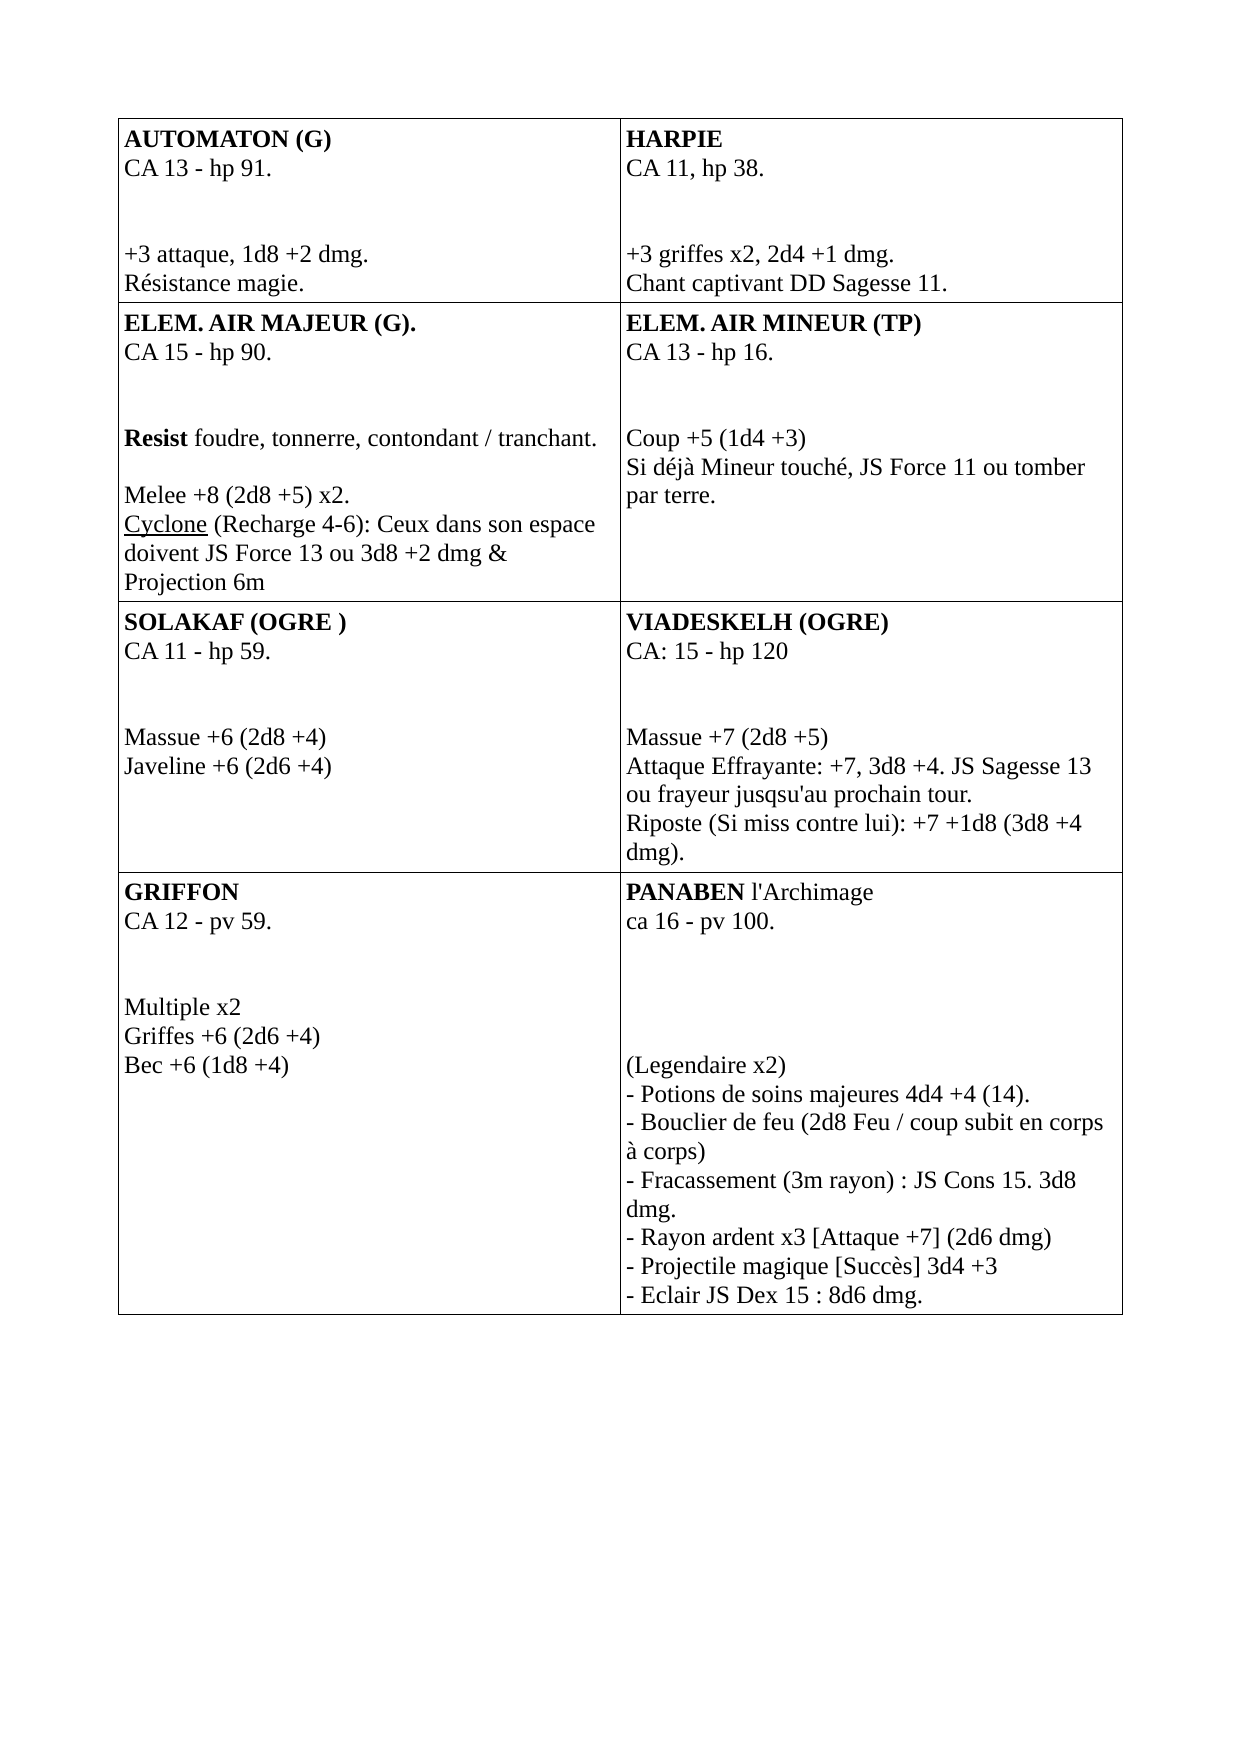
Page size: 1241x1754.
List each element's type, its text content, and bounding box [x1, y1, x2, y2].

table_header AUTOMATON (G) CA 13 - hp 91. +3 attaque, 1d8 +2 dmg. Résistance magie. [119, 119, 620, 302]
table_cell PANABEN l'Archimage ca 16 - pv 100. (Legendaire x2) - Potions de soins majeures 4d4 +4 (14). - Bouclier de feu (2d8 Feu / coup subit en corps à corps) - Fracassement (3m rayon) : JS Cons 15. 3d8 dmg. - Rayon ardent x3 [Attaque +7] (2d6 dmg) - Projectile magique [Succès] 3d4 +3 - Eclair JS Dex 15 : 8d6 dmg. [621, 873, 1122, 1314]
table_cell VIADESKELH (OGRE) CA: 15 - hp 120 Massue +7 (2d8 +5) Attaque Effrayante: +7, 3d8 +4. JS Sagesse 13 ou frayeur jusqsu'au prochain tour. Riposte (Si miss contre lui): +7 +1d8 (3d8 +4 dmg). [621, 602, 1122, 872]
table_header HARPIE CA 11, hp 38. +3 griffes x2, 2d4 +1 dmg. Chant captivant DD Sagesse 11. [621, 119, 1122, 302]
table_cell ELEM. AIR MAJEUR (G). CA 15 - hp 90. Resist foudre, tonnerre, contondant / tranchant. Melee +8 (2d8 +5) x2. Cyclone (Recharge 4-6): Ceux dans son espace doivent JS Force 13 ou 3d8 +2 dmg & Projection 6m [119, 303, 620, 601]
table_cell GRIFFON CA 12 - pv 59. Multiple x2 Griffes +6 (2d6 +4) Bec +6 (1d8 +4) [119, 873, 620, 1314]
table_cell ELEM. AIR MINEUR (TP) CA 13 - hp 16. Coup +5 (1d4 +3) Si déjà Mineur touché, JS Force 11 ou tomber par terre. [621, 303, 1122, 601]
table_cell SOLAKAF (OGRE ) CA 11 - hp 59. Massue +6 (2d8 +4) Javeline +6 (2d6 +4) [119, 602, 620, 872]
